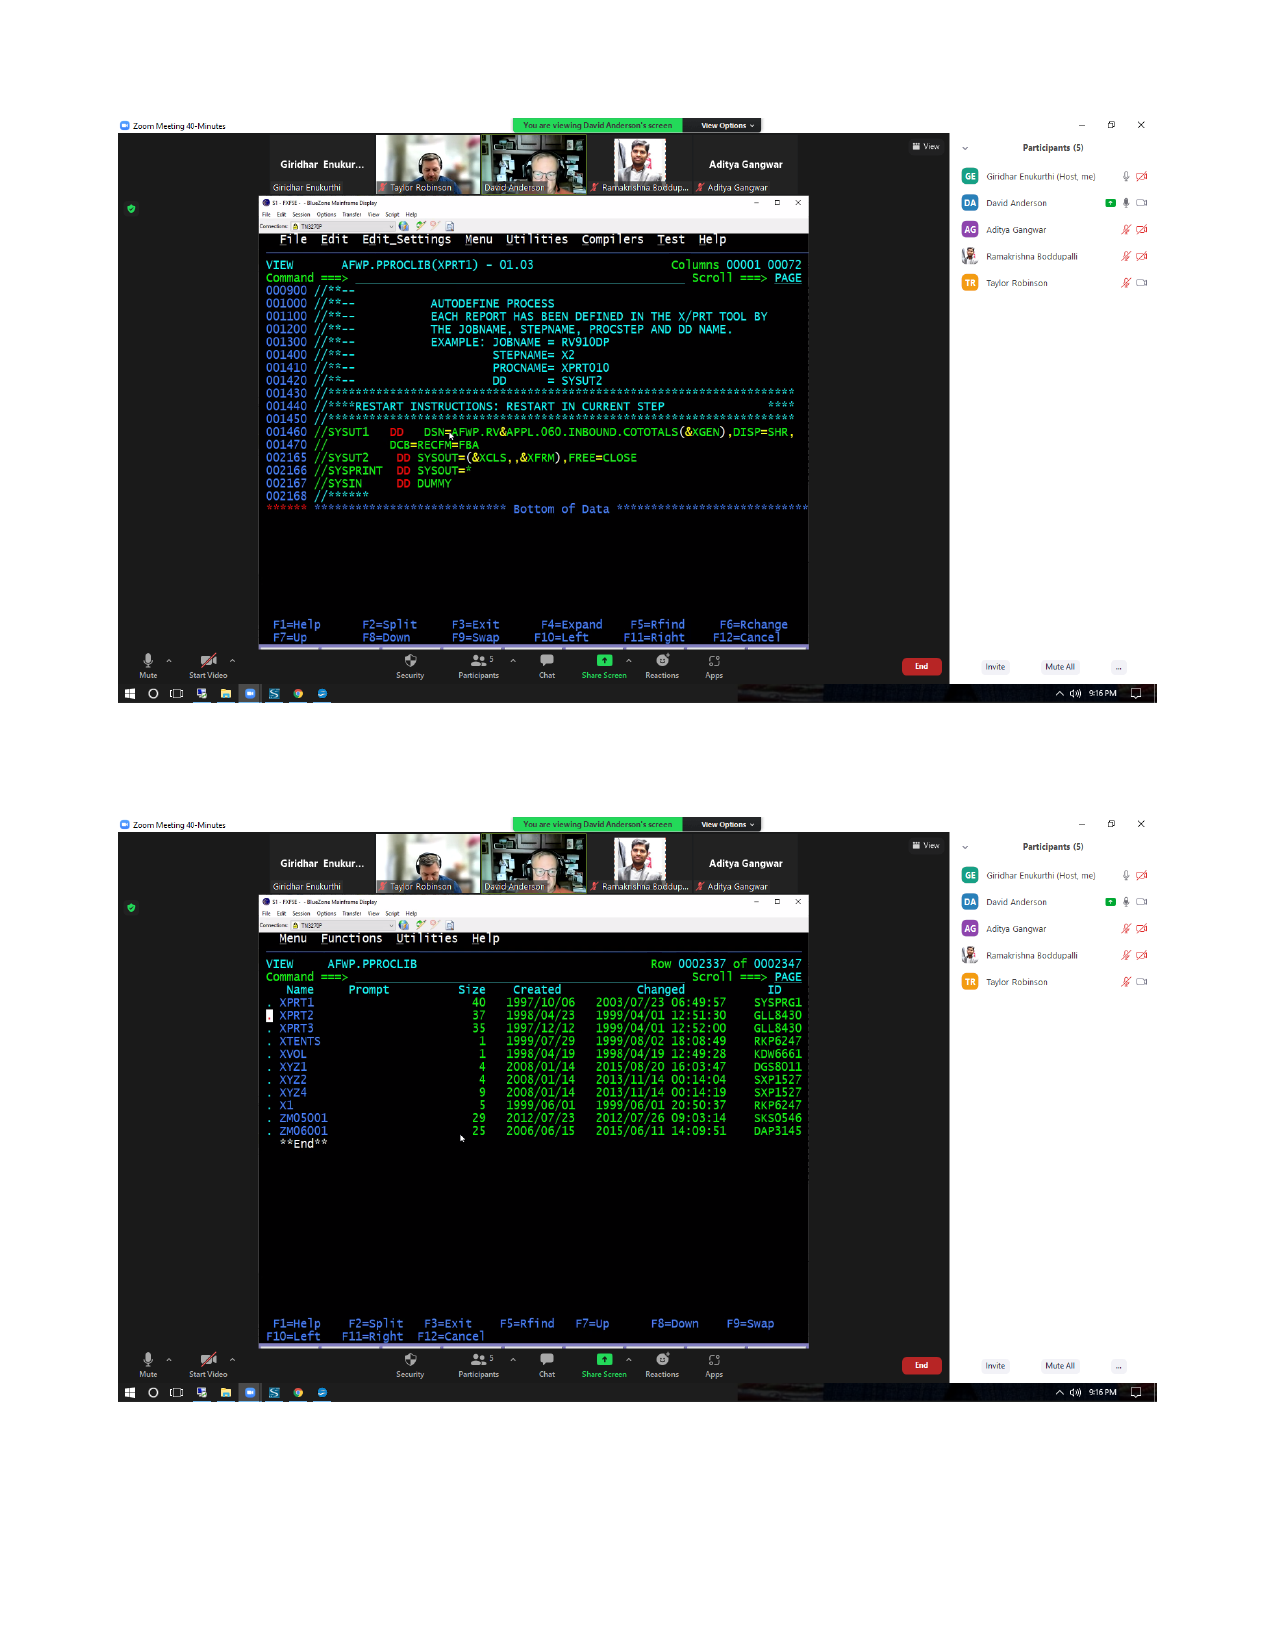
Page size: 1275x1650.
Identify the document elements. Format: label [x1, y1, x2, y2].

picture [118, 817, 1157, 1402]
picture [118, 118, 1157, 703]
